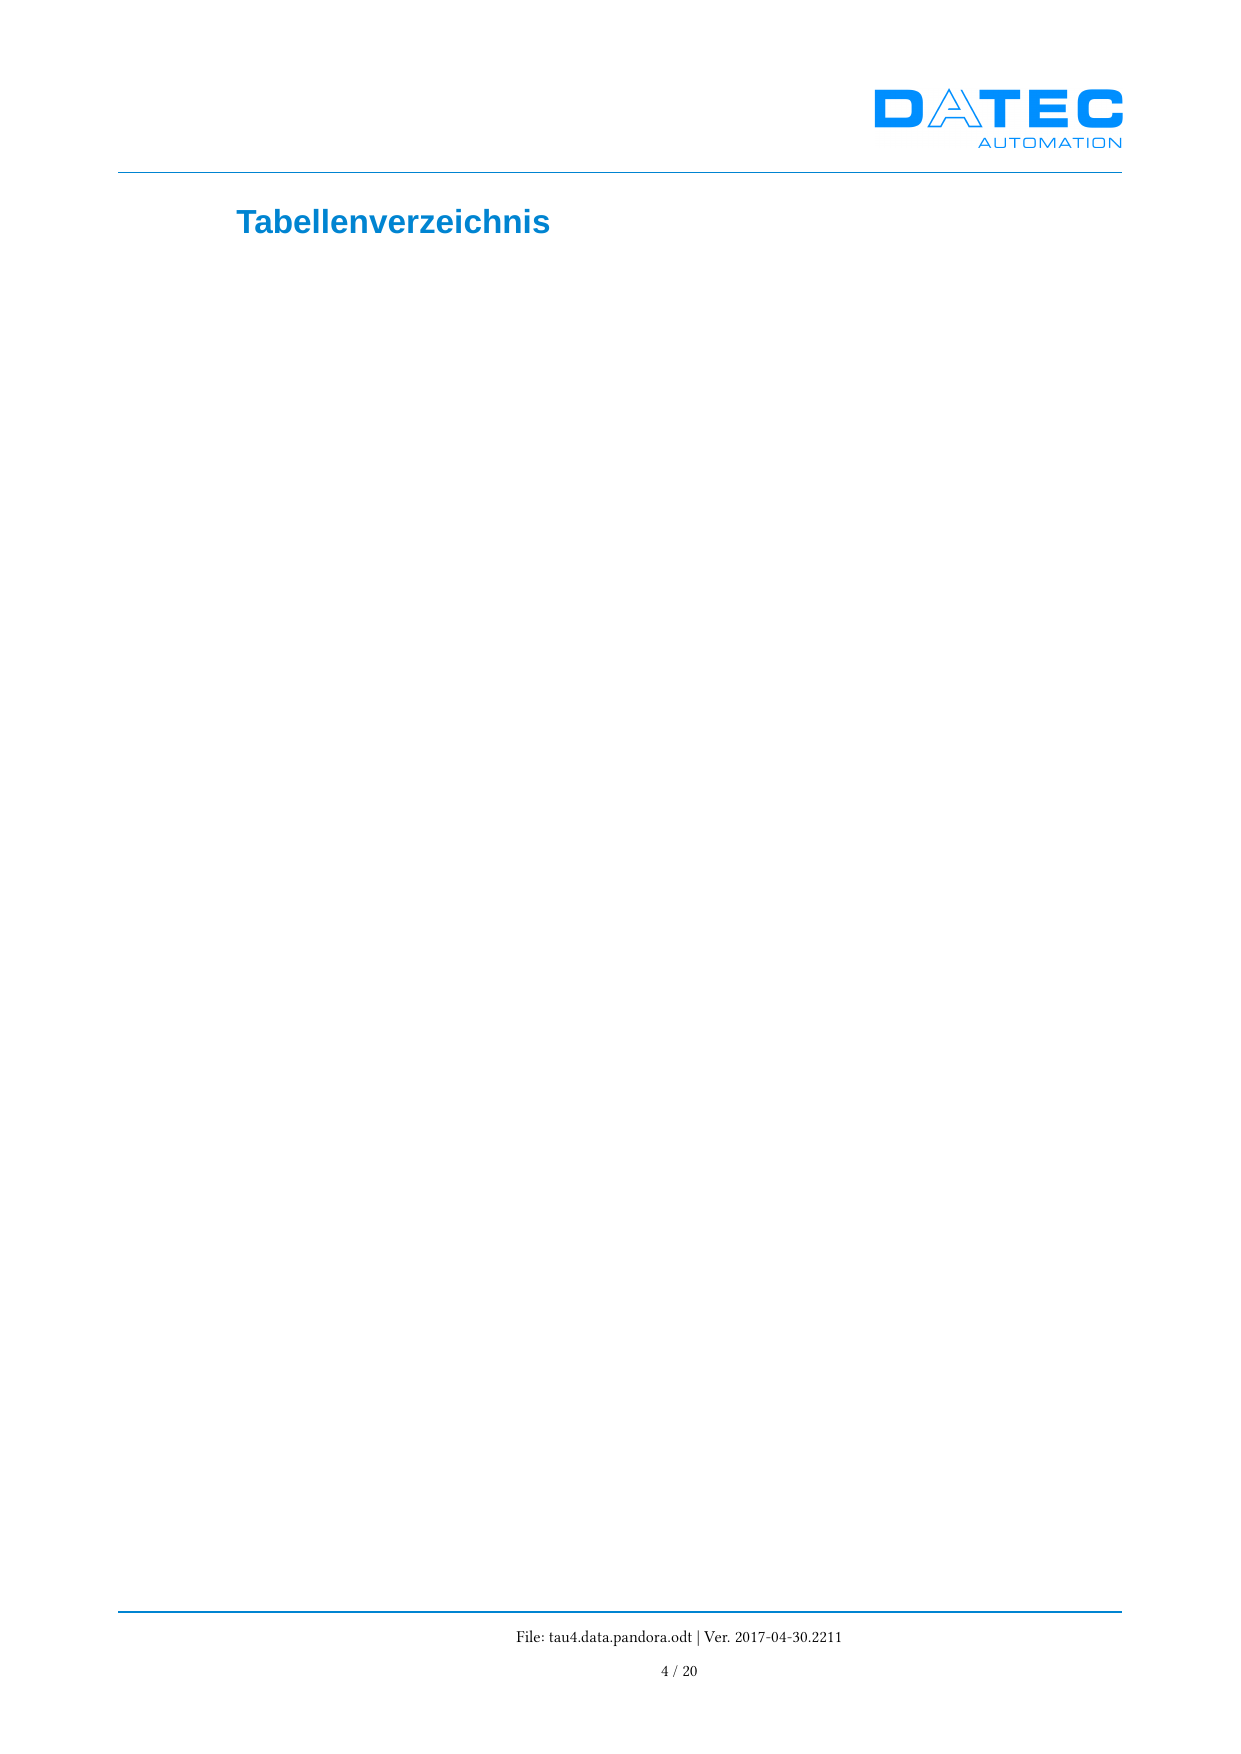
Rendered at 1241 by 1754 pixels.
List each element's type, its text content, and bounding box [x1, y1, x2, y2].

subtitle Tabellenverzeichnis [236, 202, 1122, 241]
picture [874, 88, 1123, 148]
